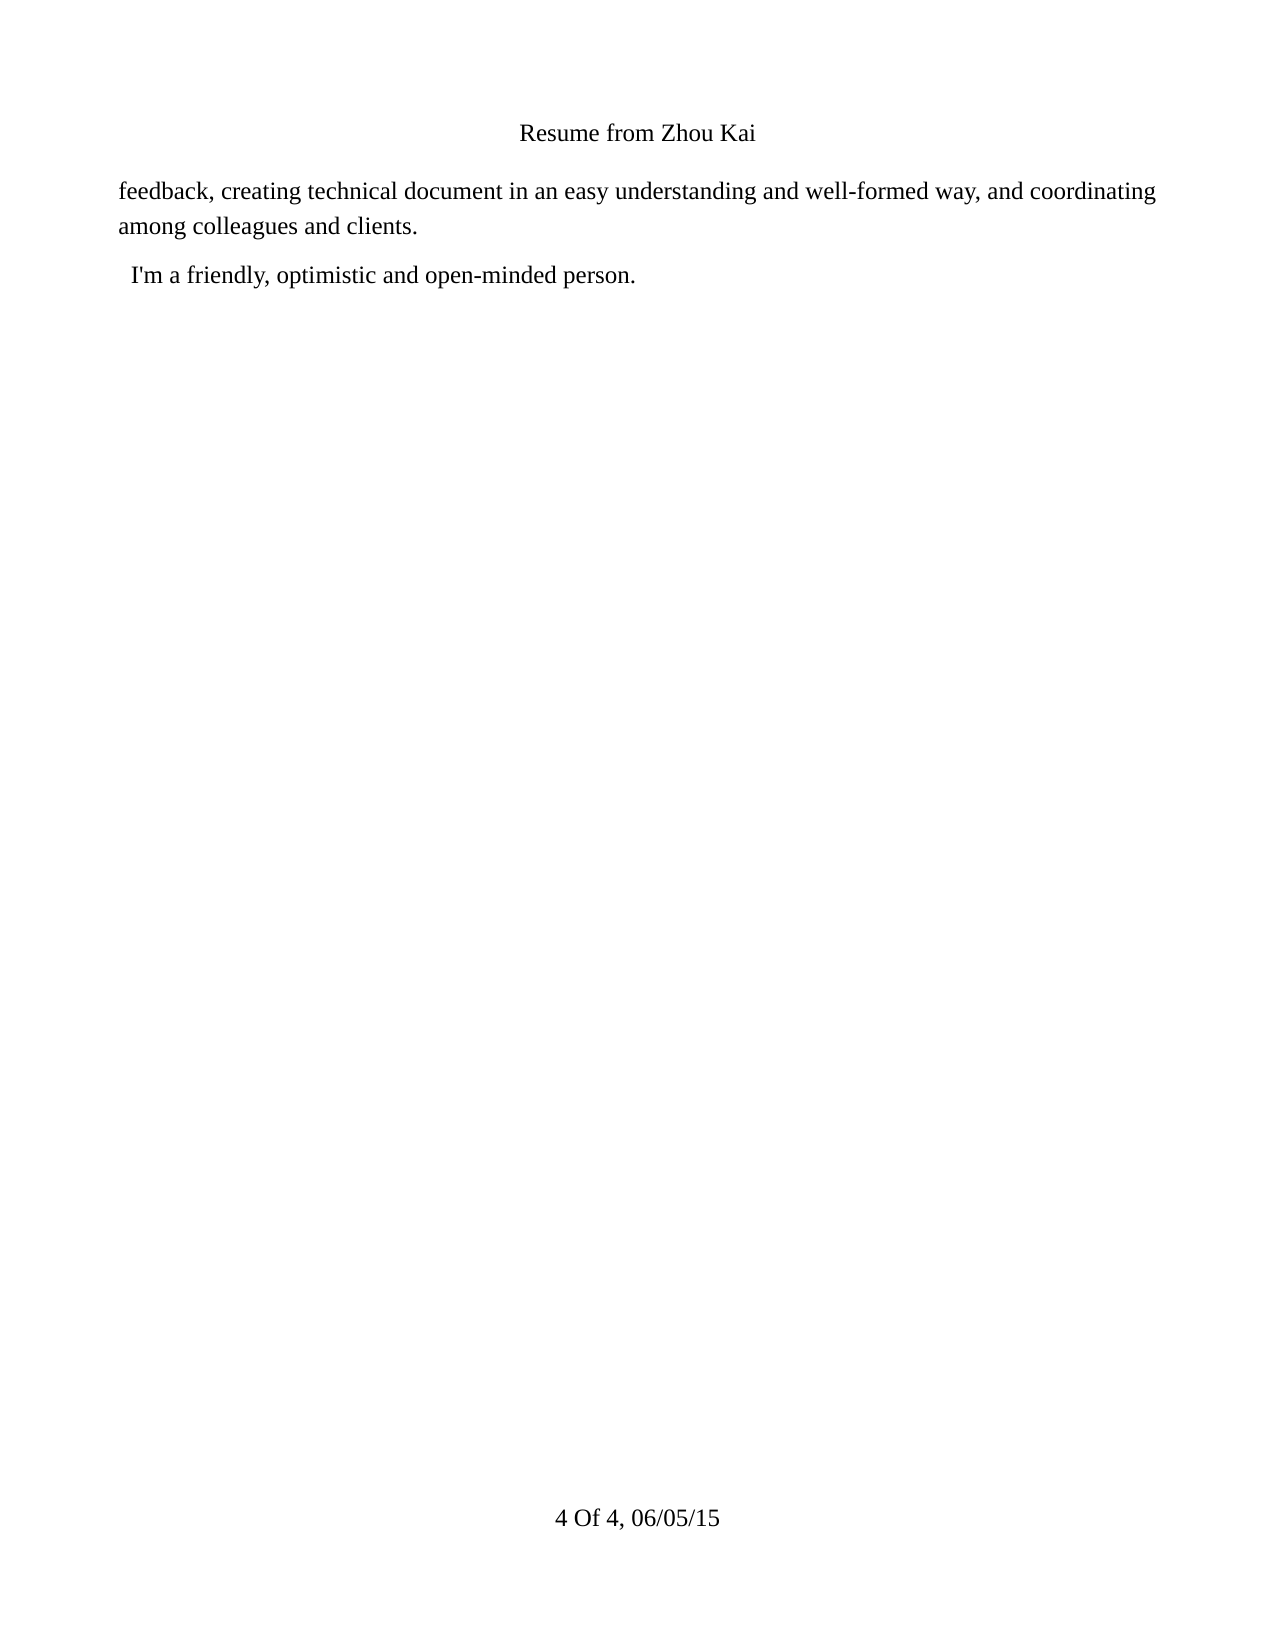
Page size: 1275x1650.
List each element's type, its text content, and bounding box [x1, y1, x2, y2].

text feedback, creating technical document in an easy understanding and well-formed way, and coordinating among colleagues and clients. [118, 176, 1157, 239]
text I'm a friendly, optimistic and open-minded person. [118, 260, 1157, 289]
